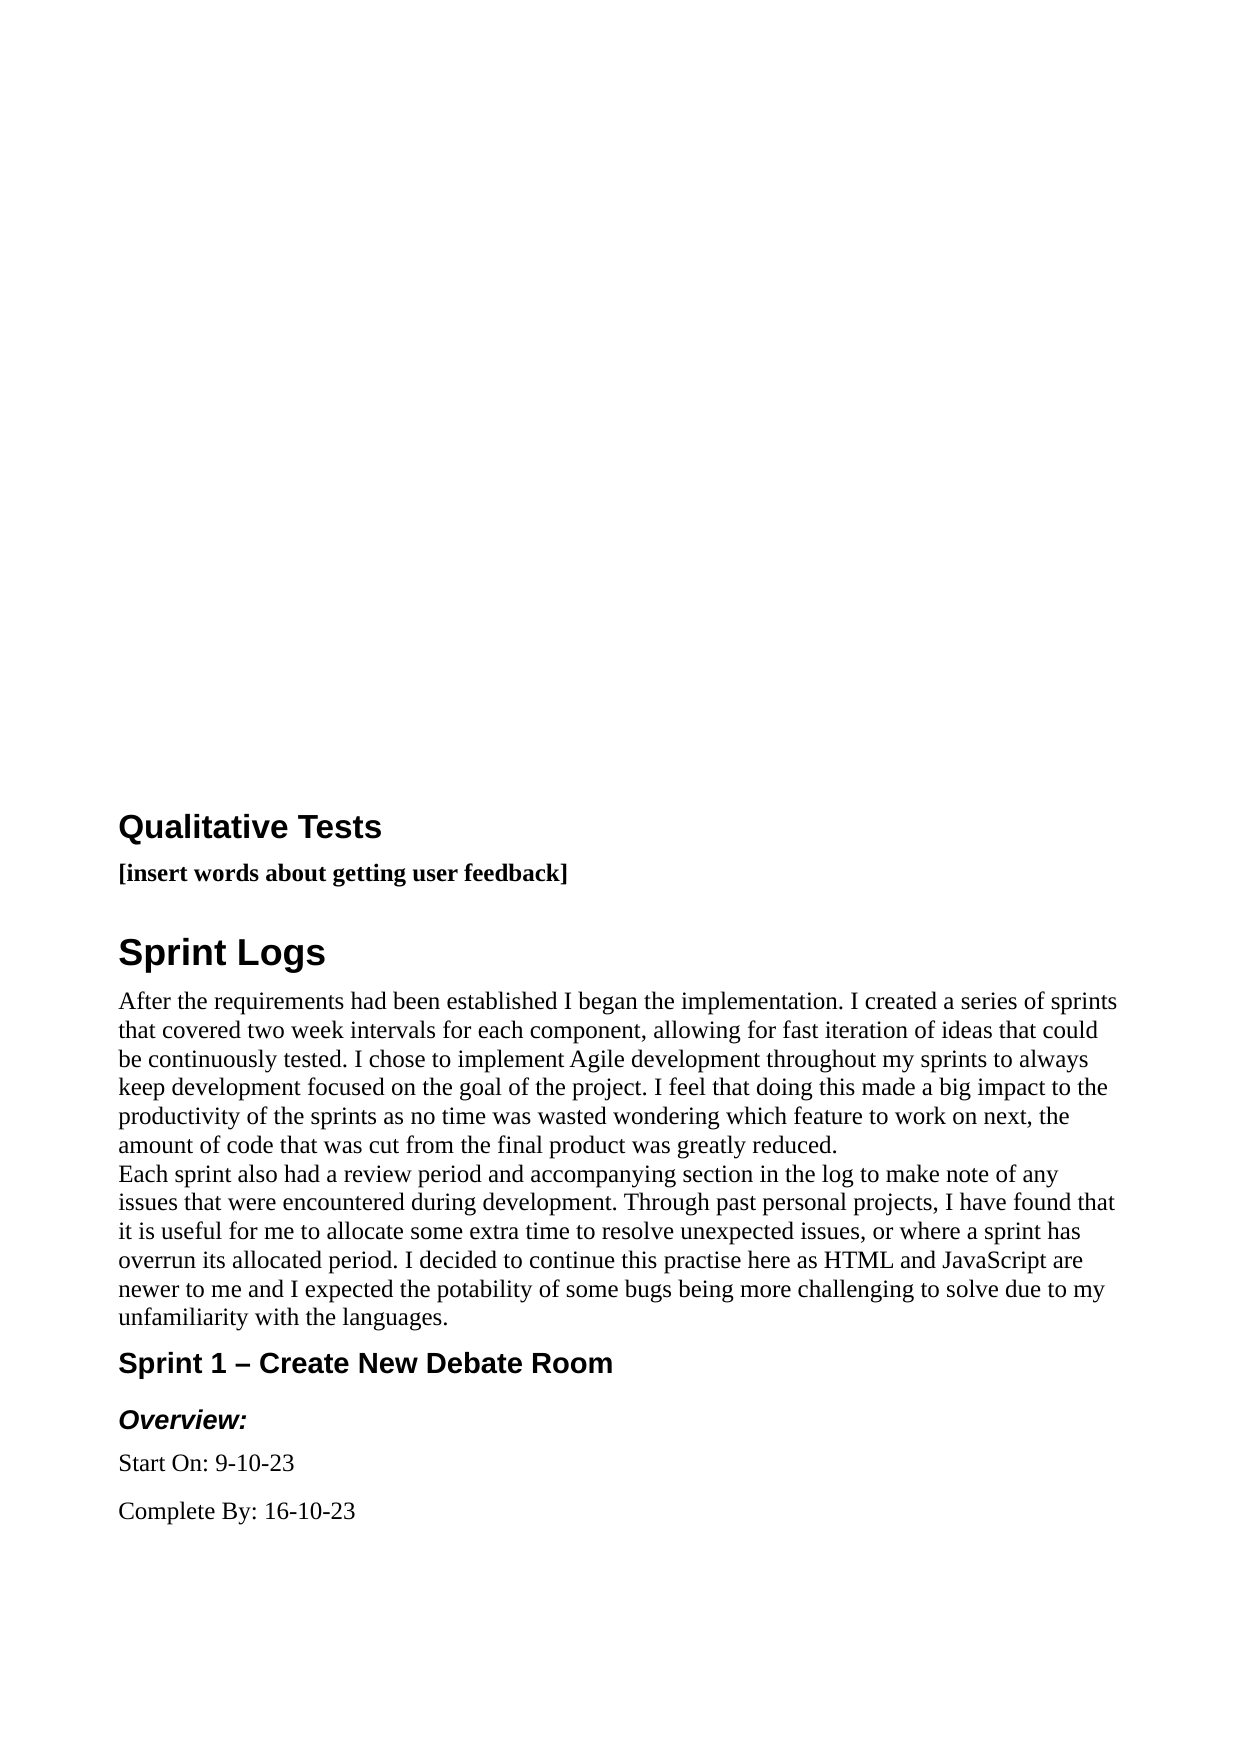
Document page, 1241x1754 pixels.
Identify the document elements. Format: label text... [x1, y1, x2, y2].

table_cell [733, 236, 909, 252]
table_cell [244, 437, 349, 453]
table_cell [661, 370, 732, 386]
table_cell [555, 621, 661, 638]
table_cell [118, 152, 243, 168]
table_cell [244, 370, 349, 386]
table_cell [118, 672, 243, 688]
table_cell [733, 403, 909, 420]
table_cell [1087, 538, 1122, 554]
table_cell [910, 705, 1087, 722]
table_cell [555, 470, 661, 487]
table_cell [661, 252, 732, 269]
table_cell [118, 370, 243, 386]
table_cell [555, 454, 661, 470]
table_cell [555, 370, 661, 386]
table_cell [555, 202, 661, 219]
table_cell [244, 722, 349, 739]
table_cell [910, 386, 1087, 403]
table_cell [1087, 118, 1122, 135]
table_cell [118, 169, 243, 185]
table_cell [555, 135, 661, 152]
table_cell [733, 336, 909, 353]
table_cell [555, 169, 661, 185]
table_cell [555, 236, 661, 252]
table_cell [661, 219, 732, 236]
table_cell [661, 571, 732, 588]
table_cell [733, 118, 909, 135]
table_cell [733, 521, 909, 537]
table_cell [244, 319, 349, 336]
table_cell [244, 252, 349, 269]
table_cell [661, 705, 732, 722]
table_cell [733, 571, 909, 588]
table_cell [244, 420, 349, 437]
table_cell [555, 336, 661, 353]
table_cell [1087, 353, 1122, 370]
table_cell [1087, 571, 1122, 588]
table_cell [555, 269, 661, 286]
table_cell [244, 571, 349, 588]
table_cell [910, 269, 1087, 286]
table_cell [733, 638, 909, 655]
table_cell [244, 135, 349, 152]
table_cell [555, 571, 661, 588]
table_cell [1087, 672, 1122, 688]
table_cell [1087, 588, 1122, 604]
table_cell [244, 655, 349, 672]
table_cell [555, 655, 661, 672]
table_cell [910, 286, 1087, 303]
table_cell [733, 252, 909, 269]
text Start On: 9-10-23 [118, 1448, 1122, 1477]
table_cell [910, 538, 1087, 554]
table_cell [733, 353, 909, 370]
table_cell [733, 655, 909, 672]
table_cell [1087, 303, 1122, 319]
table_cell [349, 319, 555, 336]
table_cell [1087, 135, 1122, 152]
table_cell [1087, 605, 1122, 621]
table_cell [349, 236, 555, 252]
table_cell [349, 118, 555, 135]
table_cell [910, 169, 1087, 185]
table_cell [118, 605, 243, 621]
table_cell [733, 319, 909, 336]
table_cell [733, 219, 909, 236]
table_cell [1087, 386, 1122, 403]
table_cell [661, 236, 732, 252]
table_cell [244, 118, 349, 135]
table_cell [910, 655, 1087, 672]
table_cell [910, 202, 1087, 219]
table_cell [661, 487, 732, 504]
table_cell [1087, 621, 1122, 638]
table_cell [555, 303, 661, 319]
table_cell [555, 219, 661, 236]
table_cell [1087, 437, 1122, 453]
table_cell [118, 638, 243, 655]
table_cell [910, 353, 1087, 370]
table_cell [555, 286, 661, 303]
subtitle Sprint 1 – Create New Debate Room [118, 1346, 1122, 1379]
table_cell [910, 571, 1087, 588]
table_cell [349, 538, 555, 554]
table_cell [910, 605, 1087, 621]
table_cell [244, 202, 349, 219]
table_cell [1087, 638, 1122, 655]
table_cell [349, 370, 555, 386]
table_cell [349, 269, 555, 286]
table_cell [555, 521, 661, 537]
table_cell [661, 286, 732, 303]
table_cell [118, 504, 243, 521]
table_cell [1087, 319, 1122, 336]
table_cell [555, 437, 661, 453]
table_cell [118, 454, 243, 470]
table_cell [1087, 185, 1122, 202]
table_cell [661, 169, 732, 185]
table_cell [555, 554, 661, 571]
table_cell [910, 236, 1087, 252]
table_cell [244, 286, 349, 303]
table_cell [910, 588, 1087, 604]
table_cell [733, 554, 909, 571]
table_cell [349, 605, 555, 621]
text Complete By: 16-10-23 [118, 1496, 1122, 1524]
table_cell [910, 336, 1087, 353]
table_cell [349, 252, 555, 269]
table_cell [555, 386, 661, 403]
table_cell [118, 269, 243, 286]
table_cell [244, 353, 349, 370]
table_cell [661, 152, 732, 168]
table_cell [555, 487, 661, 504]
table_cell [661, 521, 732, 537]
table_cell [733, 538, 909, 554]
text After the requirements had been established I began the implementation. I created a series of sprints that covered two week intervals for each component, allowing for fast iteration of ideas that could be continuously tested. I chose to implement Agile development throughout my sprints to always keep development focused on the goal of the project. I feel that doing this made a big impact to the productivity of the sprints as no time was wasted wondering which feature to work on next, the amount of code that was cut from the final product was greatly reduced. [118, 986, 1122, 1159]
table_cell [118, 386, 243, 403]
table_cell [661, 420, 732, 437]
table_cell [661, 454, 732, 470]
table_cell [244, 538, 349, 554]
table_cell [118, 336, 243, 353]
table_cell [733, 504, 909, 521]
table_cell [910, 303, 1087, 319]
table_cell [733, 470, 909, 487]
table_cell [910, 319, 1087, 336]
subtitle Overview: [118, 1404, 1122, 1436]
table_cell [555, 605, 661, 621]
table_cell [910, 638, 1087, 655]
table_cell [118, 118, 243, 135]
table_cell [733, 487, 909, 504]
table_cell [244, 386, 349, 403]
table_cell [733, 386, 909, 403]
table_cell [244, 470, 349, 487]
table_cell [244, 705, 349, 722]
table_cell [661, 688, 732, 705]
table_cell [910, 672, 1087, 688]
table_cell [349, 554, 555, 571]
table_cell [118, 538, 243, 554]
table_cell [733, 420, 909, 437]
table_cell [910, 521, 1087, 537]
table_cell [1087, 152, 1122, 168]
table_cell [555, 722, 661, 739]
table_cell [1087, 554, 1122, 571]
table_cell [118, 219, 243, 236]
table_cell [244, 185, 349, 202]
table_cell [910, 118, 1087, 135]
table_cell [1087, 722, 1122, 739]
table_cell [244, 621, 349, 638]
table_cell [661, 722, 732, 739]
table_cell [555, 672, 661, 688]
table_cell [349, 487, 555, 504]
table_cell [244, 219, 349, 236]
table_cell [733, 185, 909, 202]
table_cell [1087, 454, 1122, 470]
table_cell [244, 672, 349, 688]
table_cell [661, 202, 732, 219]
table_cell [661, 554, 732, 571]
table_cell [349, 420, 555, 437]
table_cell [349, 219, 555, 236]
table_cell [555, 185, 661, 202]
table_cell [349, 705, 555, 722]
table_cell [349, 303, 555, 319]
table_cell [349, 169, 555, 185]
table_cell [244, 554, 349, 571]
text [insert words about getting user feedback] [118, 858, 1122, 887]
table_cell [349, 672, 555, 688]
table_cell [349, 722, 555, 739]
table_cell [349, 152, 555, 168]
table_cell [733, 722, 909, 739]
table_cell [661, 386, 732, 403]
table_cell [733, 169, 909, 185]
table_cell [910, 722, 1087, 739]
table_cell [244, 638, 349, 655]
table_cell [244, 504, 349, 521]
table_cell [1087, 336, 1122, 353]
table_cell [555, 319, 661, 336]
table_cell [118, 353, 243, 370]
table_cell [118, 420, 243, 437]
table_cell [661, 588, 732, 604]
table_cell [733, 370, 909, 386]
table_cell [555, 152, 661, 168]
table_cell [661, 470, 732, 487]
table_cell [118, 554, 243, 571]
table_cell [1087, 219, 1122, 236]
table_cell [244, 303, 349, 319]
table_cell [661, 605, 732, 621]
table_cell [910, 219, 1087, 236]
table_cell [1087, 705, 1122, 722]
table_cell [1087, 286, 1122, 303]
table_cell [555, 688, 661, 705]
table_cell [733, 454, 909, 470]
table_cell [661, 303, 732, 319]
table_cell [661, 504, 732, 521]
table_cell [118, 588, 243, 604]
table_cell [910, 185, 1087, 202]
table_cell [733, 135, 909, 152]
subtitle Qualitative Tests [118, 807, 1122, 846]
table_cell [910, 554, 1087, 571]
table_cell [118, 571, 243, 588]
table_cell [118, 621, 243, 638]
table_cell [118, 688, 243, 705]
table_cell [1087, 688, 1122, 705]
table_cell [661, 319, 732, 336]
subtitle Sprint Logs [118, 931, 1122, 974]
table_cell [1087, 655, 1122, 672]
table_cell [555, 420, 661, 437]
table_cell [733, 286, 909, 303]
table_cell [555, 504, 661, 521]
table_cell [555, 353, 661, 370]
table_cell [349, 621, 555, 638]
table_cell [910, 403, 1087, 420]
table_cell [118, 521, 243, 537]
table_cell [661, 269, 732, 286]
table_cell [1087, 403, 1122, 420]
table_cell [661, 538, 732, 554]
table_cell [349, 286, 555, 303]
table_cell [244, 236, 349, 252]
table_cell [733, 705, 909, 722]
table_cell [910, 504, 1087, 521]
table_cell [910, 420, 1087, 437]
table_cell [1087, 470, 1122, 487]
table_cell [733, 588, 909, 604]
table_cell [661, 655, 732, 672]
table_cell [349, 655, 555, 672]
table_cell [118, 487, 243, 504]
table_cell [1087, 370, 1122, 386]
table_cell [349, 437, 555, 453]
table_cell [349, 353, 555, 370]
table_cell [910, 487, 1087, 504]
table_cell [244, 152, 349, 168]
table_cell [1087, 504, 1122, 521]
table_cell [118, 135, 243, 152]
table_cell [910, 454, 1087, 470]
table_cell [1087, 269, 1122, 286]
table_cell [118, 252, 243, 269]
table_cell [118, 202, 243, 219]
table_cell [733, 152, 909, 168]
table_cell [910, 688, 1087, 705]
table_cell [555, 252, 661, 269]
table_cell [349, 638, 555, 655]
table_cell [349, 688, 555, 705]
table_cell [349, 454, 555, 470]
table_cell [118, 437, 243, 453]
table_cell [733, 269, 909, 286]
table_cell [1087, 169, 1122, 185]
table_cell [349, 571, 555, 588]
table_cell [349, 504, 555, 521]
table_cell [118, 303, 243, 319]
table_cell [1087, 487, 1122, 504]
table_cell [118, 403, 243, 420]
table_cell [118, 286, 243, 303]
table_cell [733, 605, 909, 621]
table_cell [661, 403, 732, 420]
table_cell [661, 118, 732, 135]
table_cell [349, 403, 555, 420]
table_cell [661, 437, 732, 453]
table_cell [118, 470, 243, 487]
table_cell [733, 202, 909, 219]
table_cell [244, 169, 349, 185]
table_cell [661, 336, 732, 353]
table_cell [349, 470, 555, 487]
table_cell [349, 135, 555, 152]
table_cell [910, 470, 1087, 487]
table_cell [733, 672, 909, 688]
table_cell [1087, 521, 1122, 537]
table_cell [733, 688, 909, 705]
table_cell [733, 303, 909, 319]
table_cell [349, 521, 555, 537]
table_cell [910, 437, 1087, 453]
table_cell [555, 118, 661, 135]
table_cell [244, 336, 349, 353]
table_cell [118, 185, 243, 202]
table_cell [118, 722, 243, 739]
table_cell [1087, 420, 1122, 437]
table_cell [733, 621, 909, 638]
table_cell [1087, 252, 1122, 269]
table_cell [244, 403, 349, 420]
table_cell [349, 202, 555, 219]
table_cell [555, 705, 661, 722]
table_cell [910, 370, 1087, 386]
table_cell [244, 521, 349, 537]
table_cell [555, 538, 661, 554]
table_cell [661, 135, 732, 152]
table_cell [555, 638, 661, 655]
table_cell [910, 152, 1087, 168]
table_cell [349, 386, 555, 403]
table_cell [244, 269, 349, 286]
table_cell [661, 672, 732, 688]
table_cell [661, 185, 732, 202]
table_cell [244, 588, 349, 604]
table_cell [661, 638, 732, 655]
table_cell [733, 437, 909, 453]
table_cell [244, 454, 349, 470]
table_cell [910, 621, 1087, 638]
table_cell [661, 621, 732, 638]
text Each sprint also had a review period and accompanying section in the log to make note of any issues that were encountered during development. Through past personal projects, I have found that it is useful for me to allocate some extra time to resolve unexpected issues, or where a sprint has overrun its allocated period. I decided to continue this practise here as HTML and JavaScript are newer to me and I expected the potability of some bugs being more challenging to solve due to my unfamiliarity with the languages. [118, 1159, 1122, 1331]
table_cell [555, 403, 661, 420]
table_cell [118, 705, 243, 722]
table_cell [910, 252, 1087, 269]
table_cell [349, 336, 555, 353]
table_cell [349, 588, 555, 604]
table_cell [244, 605, 349, 621]
table_cell [661, 353, 732, 370]
table_cell [118, 236, 243, 252]
table_cell [244, 688, 349, 705]
table_cell [910, 135, 1087, 152]
table_cell [118, 319, 243, 336]
table_cell [1087, 236, 1122, 252]
table_cell [244, 487, 349, 504]
table_cell [118, 655, 243, 672]
table_cell [1087, 202, 1122, 219]
table_cell [555, 588, 661, 604]
table_cell [349, 185, 555, 202]
